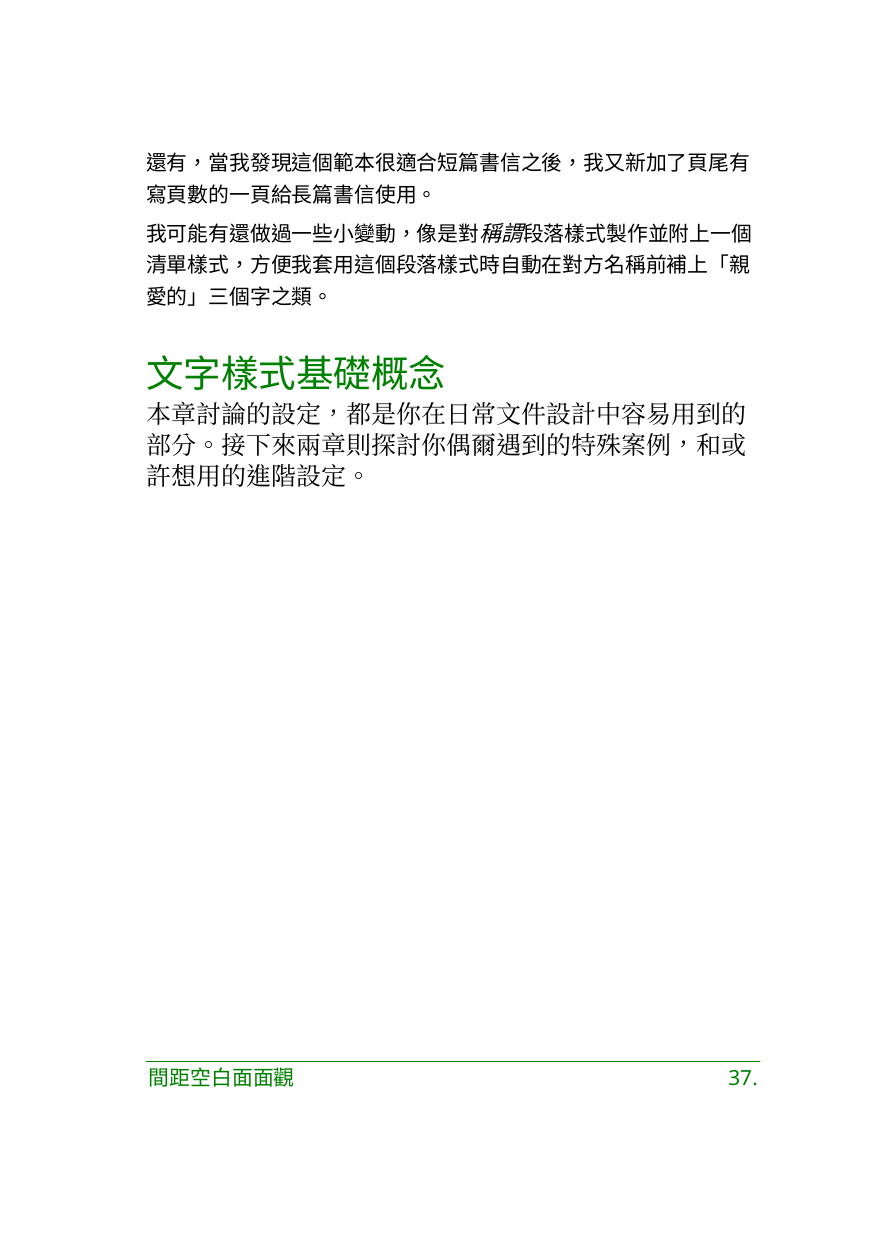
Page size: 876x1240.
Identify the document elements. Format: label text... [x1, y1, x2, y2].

text 本章討論的設定，都是你在日常文件設計中容易用到的部分。接下來兩章則探討你偶爾遇到的特殊案例，和或許想用的進階設定。 [146, 398, 760, 492]
text 我可能有還做過一些小變動，像是對稱謂段落樣式製作並附上一個清單樣式，方便我套用這個段落樣式時自動在對方名稱前補上「親愛的」三個字之類。 [146, 217, 760, 310]
text 還有，當我發現這個範本很適合短篇書信之後，我又新加了頁尾有寫頁數的一頁給長篇書信使用。 [146, 146, 760, 208]
subtitle 文字樣式基礎概念 [146, 344, 760, 398]
